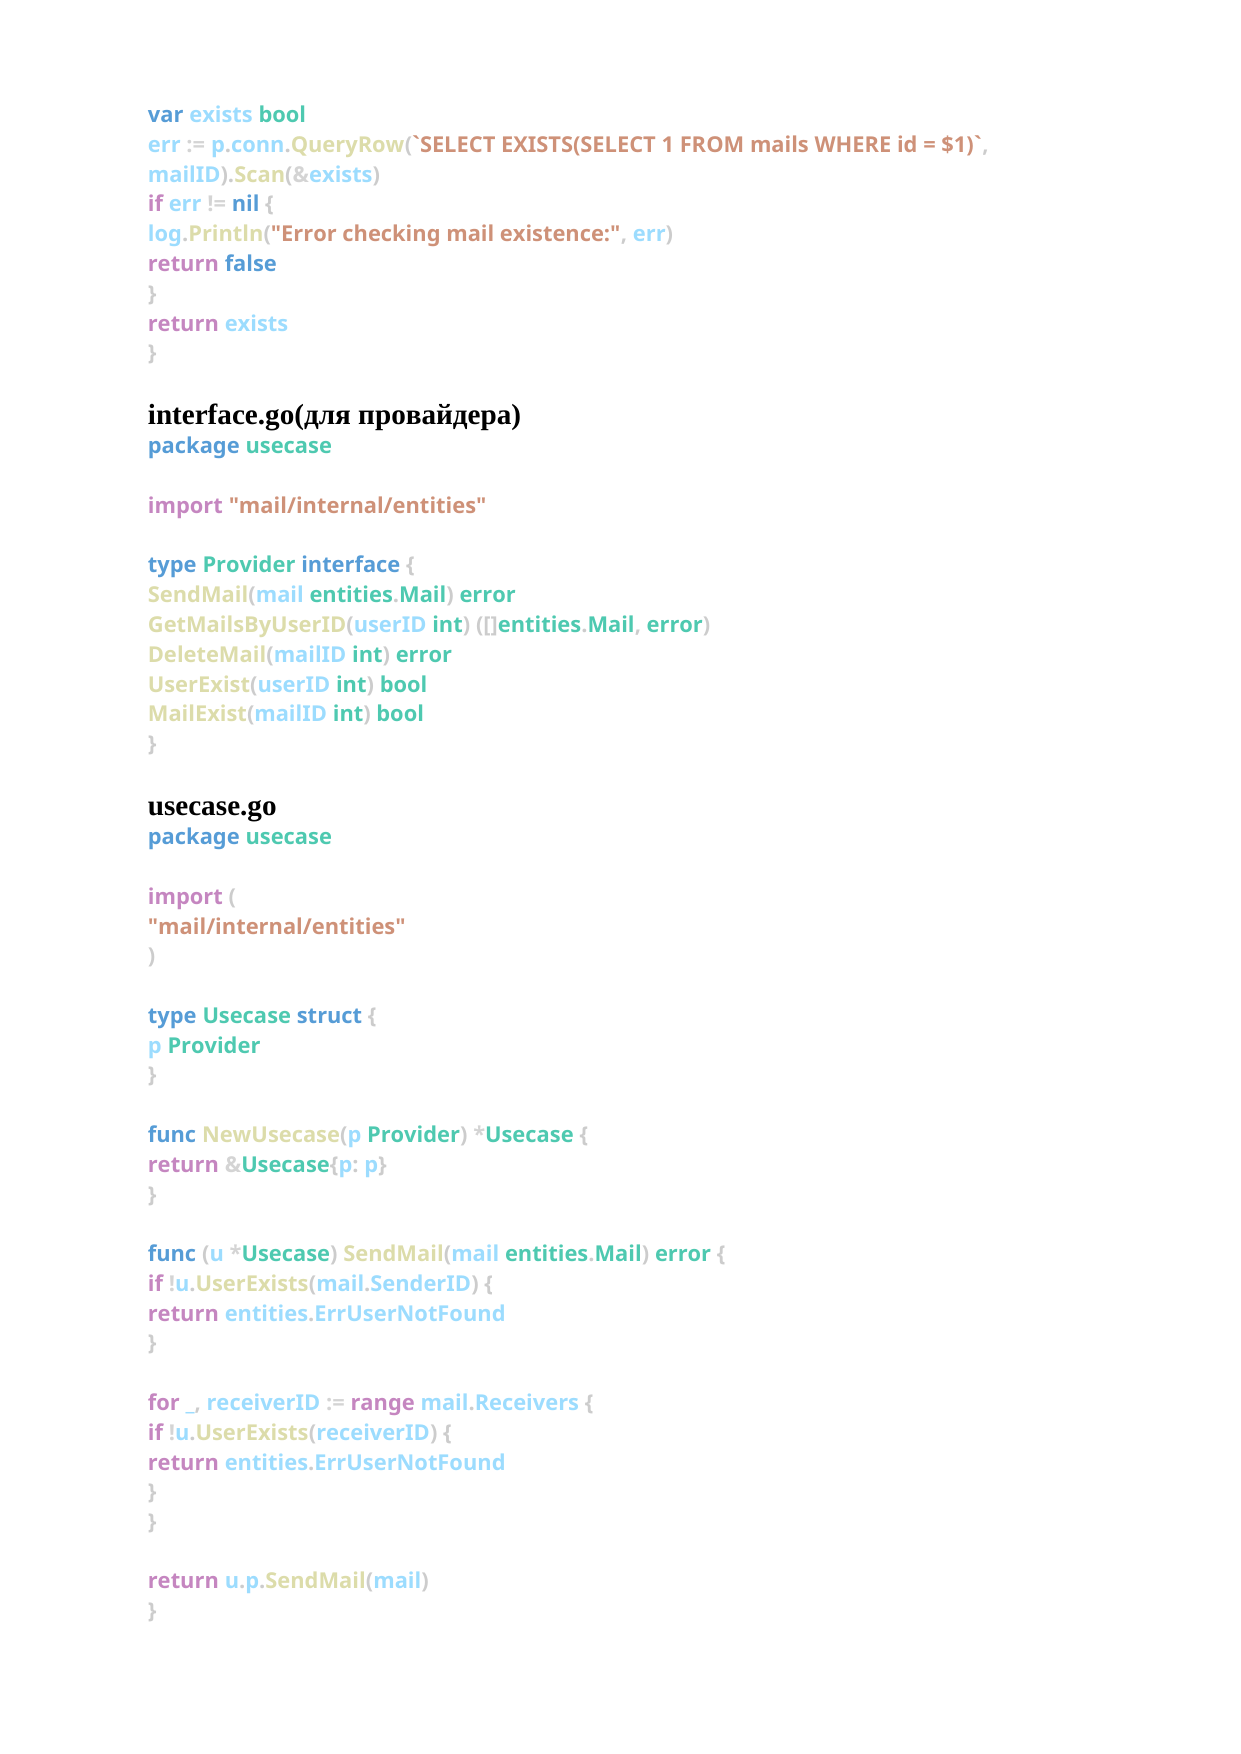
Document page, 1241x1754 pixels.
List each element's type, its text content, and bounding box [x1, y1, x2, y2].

text return entities.ErrUserNotFound [148, 1298, 1181, 1327]
text func (u *Usecase) SendMail(mail entities.Mail) error { [148, 1238, 1181, 1268]
text for _, receiverID := range mail.Receivers { [148, 1387, 1181, 1417]
text ) [148, 940, 1181, 970]
text if !u.UserExists(mail.SenderID) { [148, 1268, 1181, 1298]
text type Provider interface { [148, 549, 1181, 579]
text p Provider [148, 1030, 1181, 1059]
text "mail/internal/entities" [148, 911, 1181, 940]
text } [148, 278, 1181, 308]
text package usecase [148, 821, 1181, 851]
text } [148, 1506, 1181, 1536]
text log.Println("Error checking mail existence:", err) [148, 218, 1181, 248]
text return exists [148, 308, 1181, 337]
text } [148, 1178, 1181, 1208]
text import ( [148, 881, 1181, 911]
text if err != nil { [148, 188, 1181, 218]
text SendMail(mail entities.Mail) error [148, 579, 1181, 609]
text UserExist(userID int) bool [148, 669, 1181, 698]
text DeleteMail(mailID int) error [148, 639, 1181, 669]
text if !u.UserExists(receiverID) { [148, 1417, 1181, 1446]
text MailExist(mailID int) bool [148, 698, 1181, 728]
text type Usecase struct { [148, 1000, 1181, 1030]
text } [148, 1595, 1181, 1625]
text func NewUsecase(p Provider) *Usecase { [148, 1119, 1181, 1149]
text var exists bool [148, 99, 1181, 129]
text } [148, 1059, 1181, 1089]
text return &Usecase{p: p} [148, 1149, 1181, 1178]
text return false [148, 248, 1181, 278]
text err := p.conn.QueryRow(`SELECT EXISTS(SELECT 1 FROM mails WHERE id = $1)`, mailID).Scan(&exists) [148, 129, 1181, 188]
text return u.p.SendMail(mail) [148, 1566, 1181, 1595]
text import "mail/internal/entities" [148, 490, 1181, 520]
text interface.go(для провайдера) [148, 397, 1181, 431]
text } [148, 728, 1181, 758]
text usecase.go [148, 788, 1181, 821]
text } [148, 1327, 1181, 1357]
text GetMailsByUserID(userID int) ([]entities.Mail, error) [148, 609, 1181, 639]
text } [148, 337, 1181, 367]
text package usecase [148, 431, 1181, 460]
text return entities.ErrUserNotFound [148, 1446, 1181, 1476]
text } [148, 1476, 1181, 1506]
